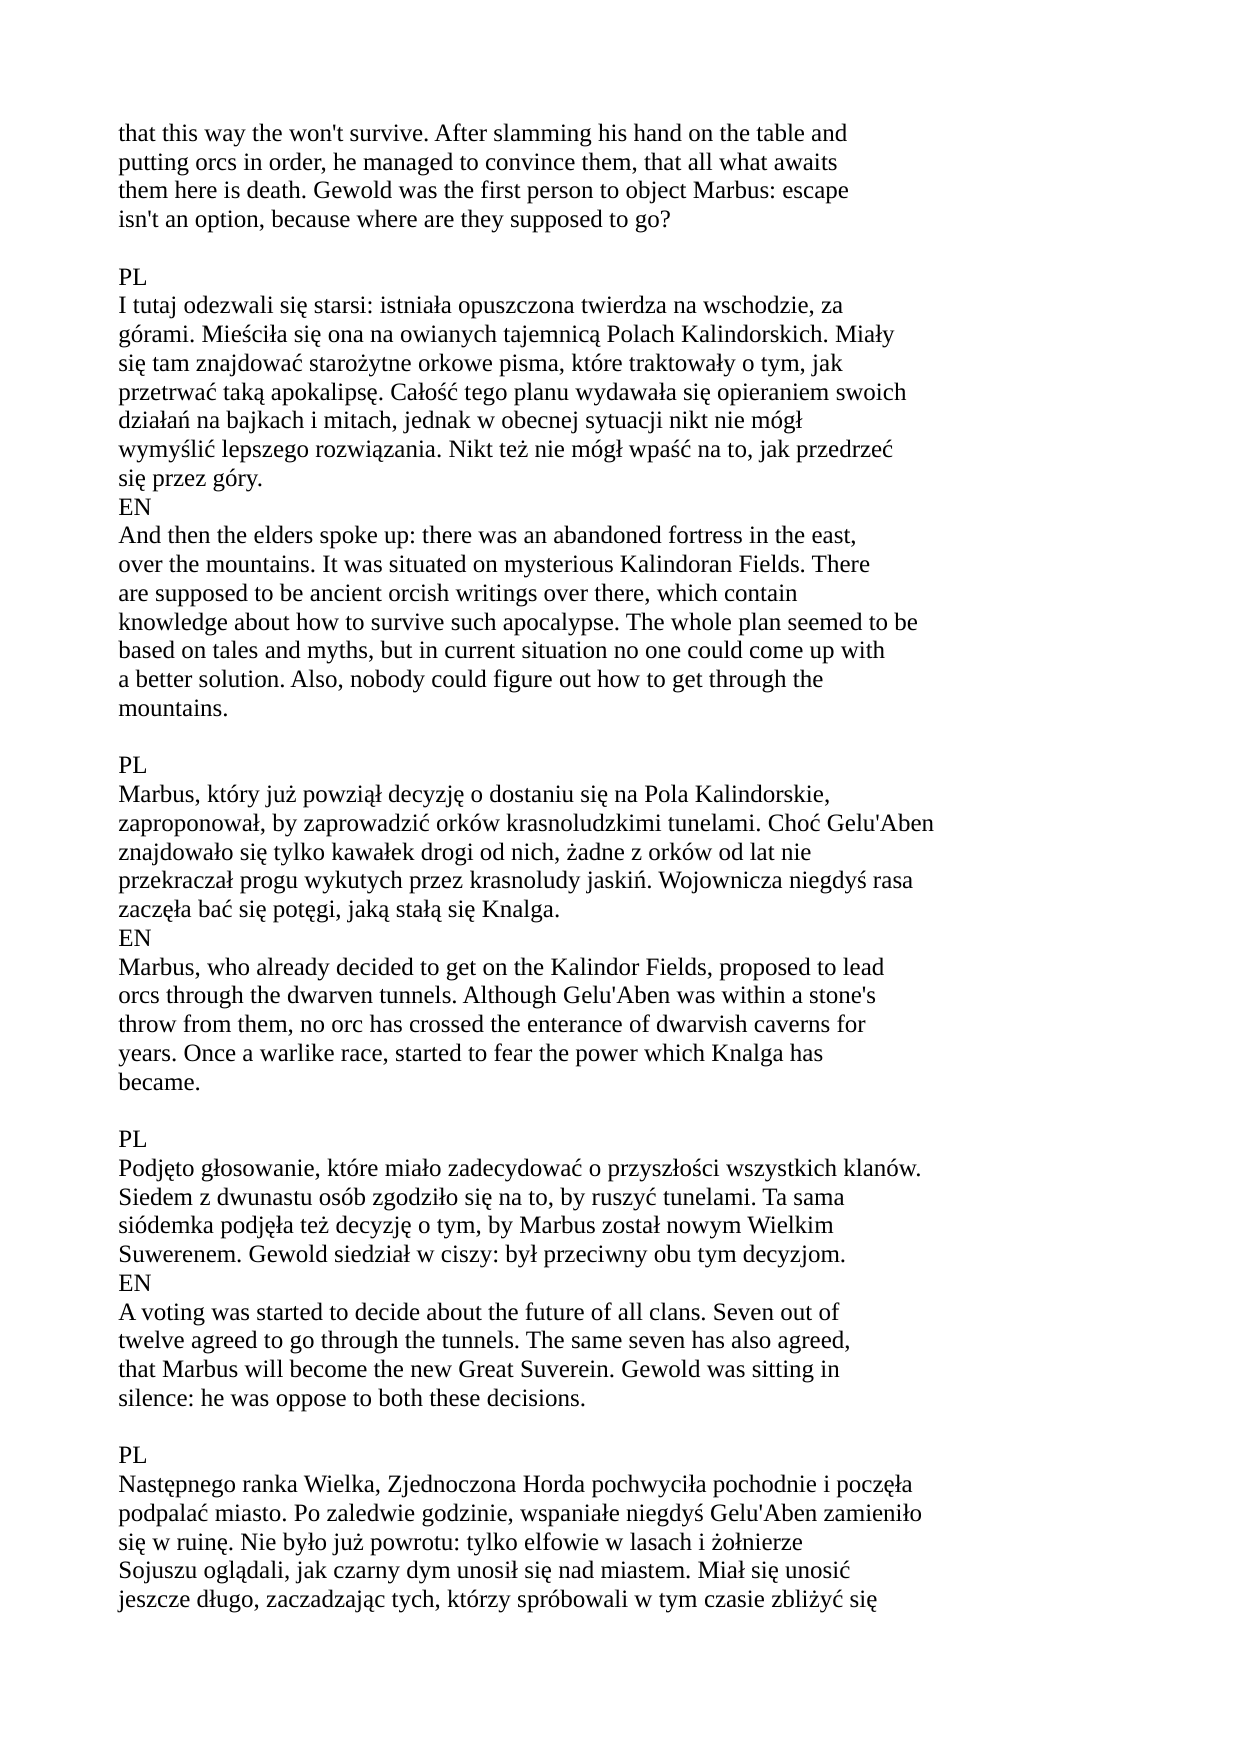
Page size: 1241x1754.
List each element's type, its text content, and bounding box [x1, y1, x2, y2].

text Podjęto głosowanie, które miało zadecydować o przyszłości wszystkich klanów. [118, 1153, 1122, 1182]
text isn't an option, because where are they supposed to go? [118, 204, 1122, 233]
text EN [118, 492, 1122, 521]
text PL [118, 751, 1122, 779]
text EN [118, 1268, 1122, 1297]
text Sojuszu oglądali, jak czarny dym unosił się nad miastem. Miał się unosić [118, 1556, 1122, 1584]
text się przez góry. [118, 463, 1122, 492]
text górami. Mieściła się ona na owianych tajemnicą Polach Kalindorskich. Miały [118, 319, 1122, 348]
text siódemka podjęła też decyzję o tym, by Marbus został nowym Wielkim [118, 1211, 1122, 1239]
text EN [118, 923, 1122, 952]
text based on tales and myths, but in current situation no one could come up with [118, 636, 1122, 664]
text PL [118, 262, 1122, 291]
text knowledge about how to survive such apocalypse. The whole plan seemed to be [118, 607, 1122, 636]
text orcs through the dwarven tunnels. Although Gelu'Aben was within a stone's [118, 981, 1122, 1009]
text przetrwać taką apokalipsę. Całość tego planu wydawała się opieraniem swoich [118, 377, 1122, 406]
text się tam znajdować starożytne orkowe pisma, które traktowały o tym, jak [118, 348, 1122, 377]
text silence: he was oppose to both these decisions. [118, 1383, 1122, 1412]
text Marbus, który już powziął decyzję o dostaniu się na Pola Kalindorskie, [118, 779, 1122, 808]
text Siedem z dwunastu osób zgodziło się na to, by ruszyć tunelami. Ta sama [118, 1182, 1122, 1211]
text A voting was started to decide about the future of all clans. Seven out of [118, 1297, 1122, 1326]
text are supposed to be ancient orcish writings over there, which contain [118, 578, 1122, 607]
text Suwerenem. Gewold siedział w ciszy: był przeciwny obu tym decyzjom. [118, 1239, 1122, 1268]
text throw from them, no orc has crossed the enterance of dwarvish caverns for [118, 1009, 1122, 1038]
text Następnego ranka Wielka, Zjednoczona Horda pochwyciła pochodnie i poczęła [118, 1469, 1122, 1498]
text zaczęła bać się potęgi, jaką stałą się Knalga. [118, 894, 1122, 923]
text znajdowało się tylko kawałek drogi od nich, żadne z orków od lat nie [118, 837, 1122, 866]
text mountains. [118, 693, 1122, 722]
text putting orcs in order, he managed to convince them, that all what awaits [118, 147, 1122, 176]
text over the mountains. It was situated on mysterious Kalindoran Fields. There [118, 549, 1122, 578]
text PL [118, 1124, 1122, 1153]
text twelve agreed to go through the tunnels. The same seven has also agreed, [118, 1326, 1122, 1354]
text się w ruinę. Nie było już powrotu: tylko elfowie w lasach i żołnierze [118, 1527, 1122, 1556]
text podpalać miasto. Po zaledwie godzinie, wspaniałe niegdyś Gelu'Aben zamieniło [118, 1498, 1122, 1527]
text Marbus, who already decided to get on the Kalindor Fields, proposed to lead [118, 952, 1122, 981]
text became. [118, 1067, 1122, 1096]
text that this way the won't survive. After slamming his hand on the table and [118, 118, 1122, 147]
text zaproponował, by zaprowadzić orków krasnoludzkimi tunelami. Choć Gelu'Aben [118, 808, 1122, 837]
text And then the elders spoke up: there was an abandoned fortress in the east, [118, 521, 1122, 549]
text a better solution. Also, nobody could figure out how to get through the [118, 664, 1122, 693]
text them here is death. Gewold was the first person to object Marbus: escape [118, 176, 1122, 204]
text działań na bajkach i mitach, jednak w obecnej sytuacji nikt nie mógł [118, 406, 1122, 434]
text jeszcze długo, zaczadzając tych, którzy spróbowali w tym czasie zbliżyć się [118, 1584, 1122, 1613]
text years. Once a warlike race, started to fear the power which Knalga has [118, 1038, 1122, 1067]
text PL [118, 1441, 1122, 1469]
text wymyślić lepszego rozwiązania. Nikt też nie mógł wpaść na to, jak przedrzeć [118, 434, 1122, 463]
text that Marbus will become the new Great Suverein. Gewold was sitting in [118, 1354, 1122, 1383]
text przekraczał progu wykutych przez krasnoludy jaskiń. Wojownicza niegdyś rasa [118, 866, 1122, 894]
text I tutaj odezwali się starsi: istniała opuszczona twierdza na wschodzie, za [118, 291, 1122, 319]
